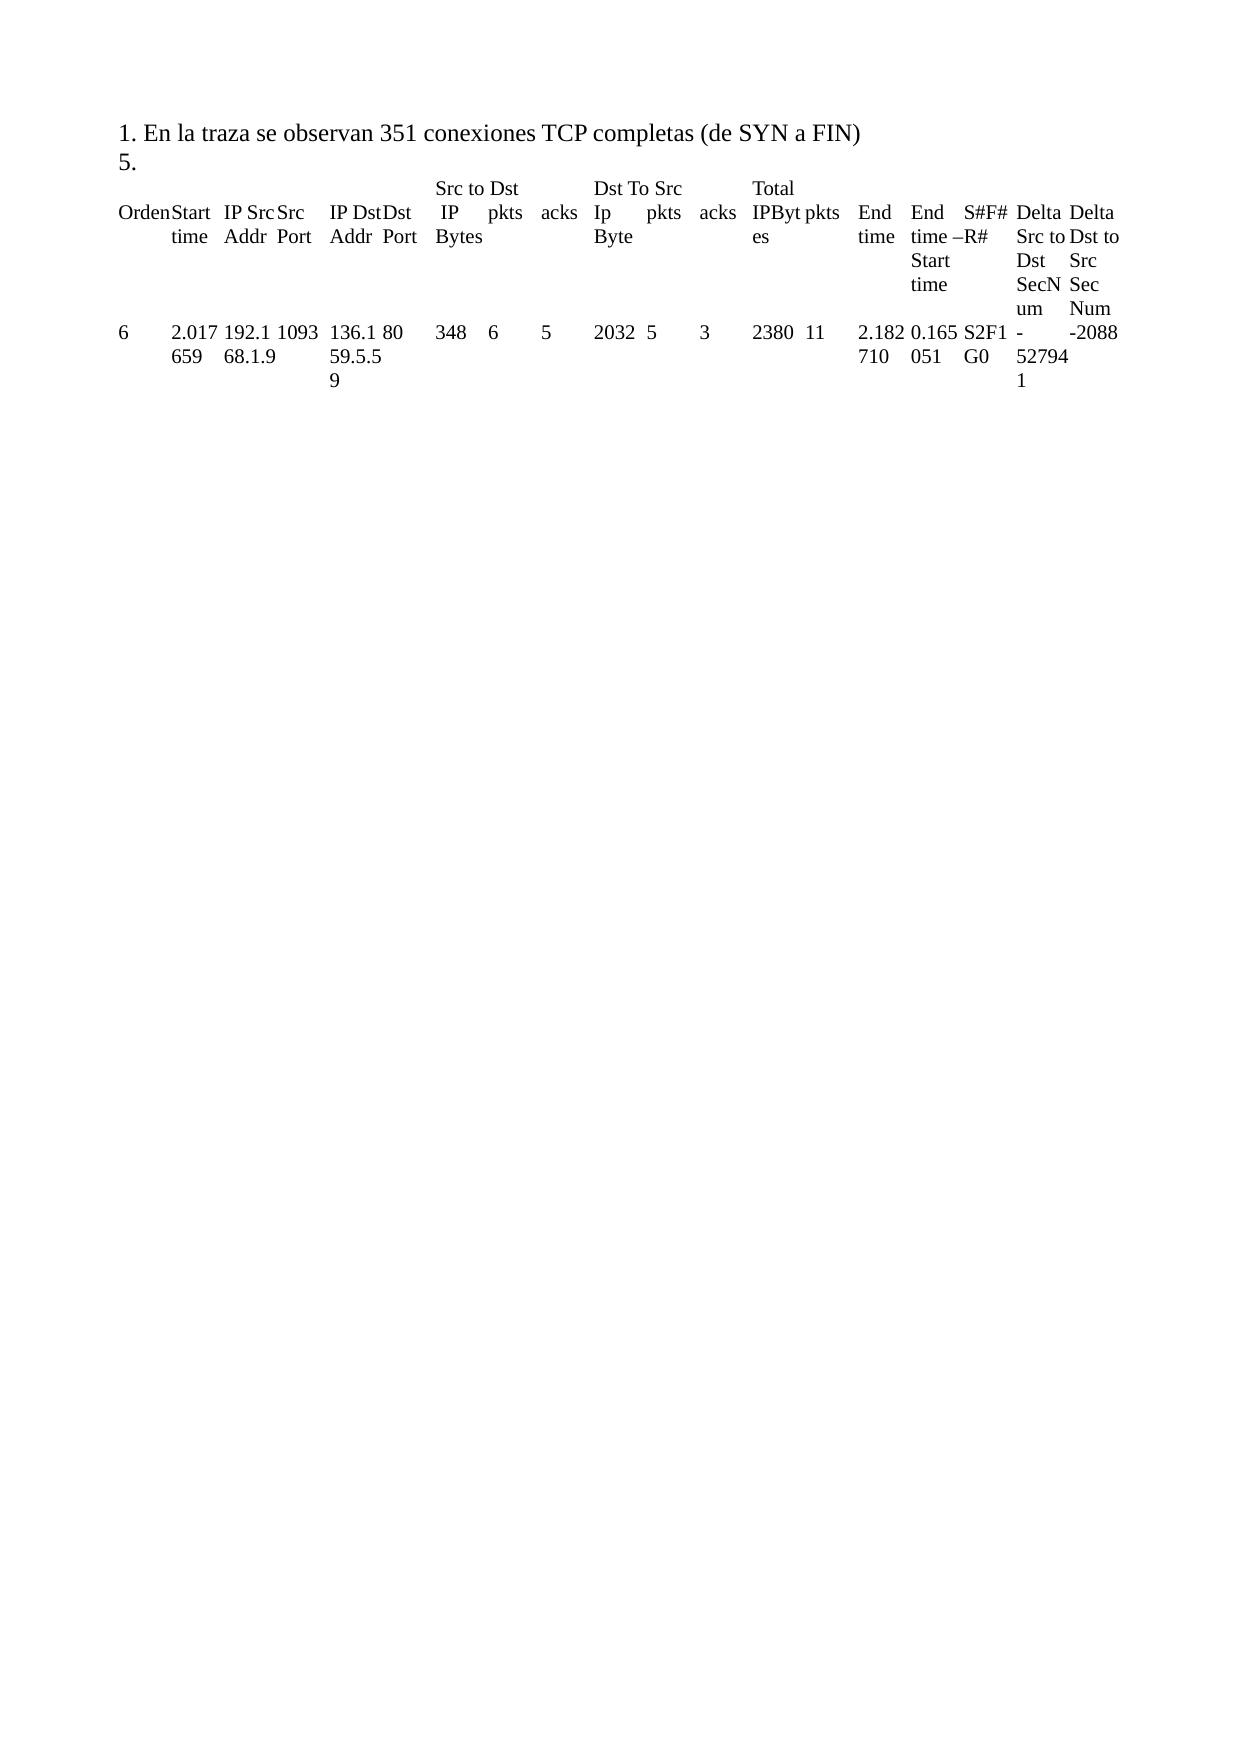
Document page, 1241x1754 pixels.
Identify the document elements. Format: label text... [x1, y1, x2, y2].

table_cell 3 [699, 320, 752, 392]
table_cell S#F#R# [964, 200, 1016, 320]
table_cell End time – Start time [911, 200, 963, 320]
table_cell 5 [646, 320, 699, 392]
text 1. En la traza se observan 351 conexiones TCP completas (de SYN a FIN) [118, 118, 1122, 147]
table_header [911, 176, 963, 200]
table_header Total [752, 176, 858, 200]
table_header Dst To Src [594, 176, 752, 200]
table_cell Delta Src to Dst SecNum [1016, 200, 1069, 320]
table_cell pkts [646, 200, 699, 320]
table_cell 348 [435, 320, 488, 392]
table_cell 2.182710 [858, 320, 911, 392]
table_header [329, 176, 382, 200]
table_cell pkts [805, 200, 858, 320]
table_cell Dst Port [382, 200, 435, 320]
table_cell Ip Byte [594, 200, 646, 320]
table_header [858, 176, 911, 200]
table_cell acks [699, 200, 752, 320]
table_cell 6 [118, 320, 171, 392]
table_cell IPBytes [752, 200, 805, 320]
table_header [382, 176, 435, 200]
table_cell IP Bytes [435, 200, 488, 320]
table_header [277, 176, 329, 200]
table_cell 192.168.1.9 [224, 320, 277, 392]
table_cell -2088 [1069, 320, 1122, 392]
table_cell 136.159.5.59 [329, 320, 382, 392]
table_header [1016, 176, 1069, 200]
table_cell acks [541, 200, 594, 320]
table_header [1069, 176, 1122, 200]
table_cell 6 [488, 320, 541, 392]
text 5. [118, 147, 1122, 176]
table_header [118, 176, 171, 200]
table_cell 5 [541, 320, 594, 392]
table_cell S2F1G0 [964, 320, 1016, 392]
table_header [171, 176, 224, 200]
table_cell Orden [118, 200, 171, 320]
table_cell IP Dst Addr [329, 200, 382, 320]
table_cell 80 [382, 320, 435, 392]
table_header [224, 176, 277, 200]
table_cell 11 [805, 320, 858, 392]
table_cell 2380 [752, 320, 805, 392]
table_cell -527941 [1016, 320, 1069, 392]
table_cell 0.165051 [911, 320, 963, 392]
table_cell Start time [171, 200, 224, 320]
table_cell Delta Dst to Src Sec Num [1069, 200, 1122, 320]
table_header Src to Dst [435, 176, 594, 200]
table_header [964, 176, 1016, 200]
table_cell 2032 [594, 320, 646, 392]
table_cell IP Src Addr [224, 200, 277, 320]
table_cell 2.017659 [171, 320, 224, 392]
table_cell pkts [488, 200, 541, 320]
table_cell Src Port [277, 200, 329, 320]
table_cell End time [858, 200, 911, 320]
table_cell 1093 [277, 320, 329, 392]
